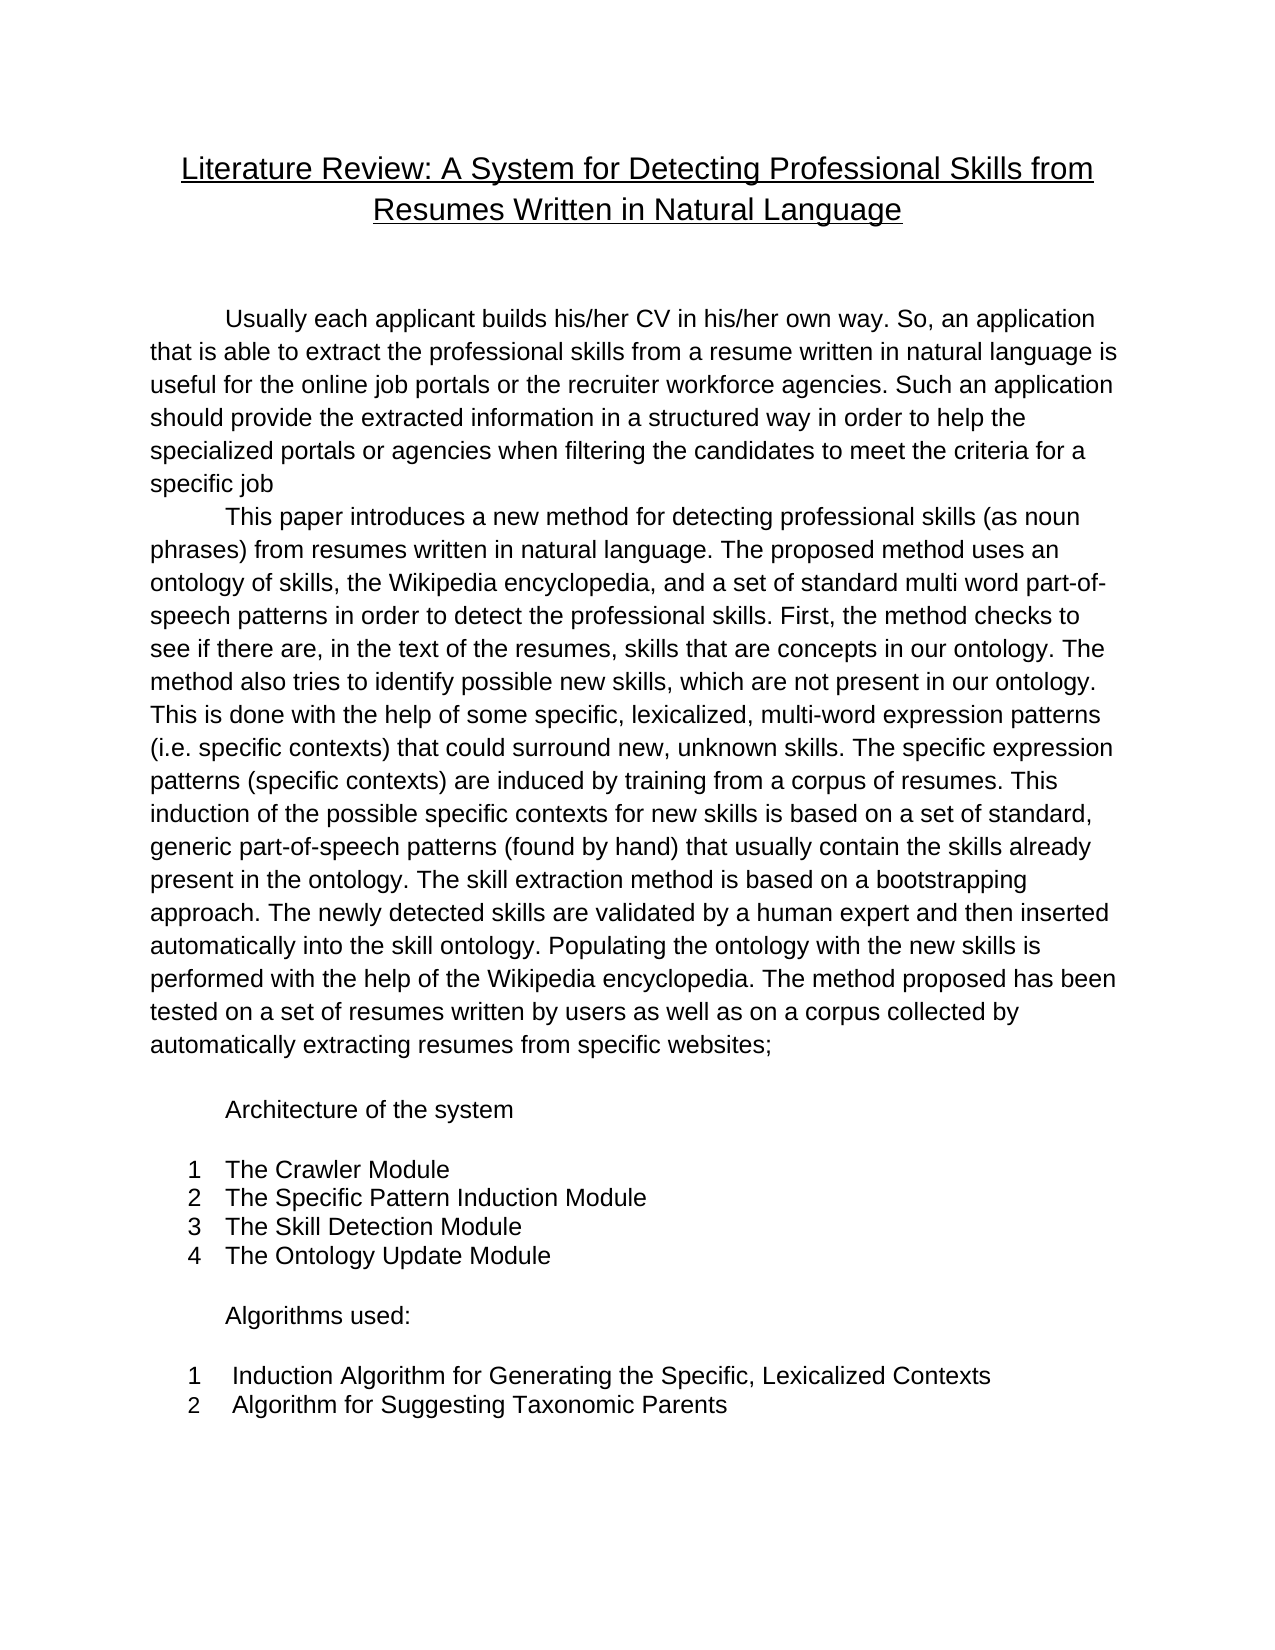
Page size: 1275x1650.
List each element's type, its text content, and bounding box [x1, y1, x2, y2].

list Induction Algorithm for Generating the Specific, Lexicalized Contexts [187, 1361, 1125, 1390]
list The Skill Detection Module [187, 1212, 1125, 1241]
text Algorithms used: [225, 1301, 1125, 1330]
list The Ontology Update Module [187, 1241, 1125, 1270]
text This paper introduces a new method for detecting professional skills (as noun phrases) from resumes written in natural language. The proposed method uses an ontology of skills, the Wikipedia encyclopedia, and a set of standard multi word part-of-speech patterns in order to detect the professional skills. First, the method checks to see if there are, in the text of the resumes, skills that are concepts in our ontology. The method also tries to identify possible new skills, which are not present in our ontology. This is done with the help of some specific, lexicalized, multi-word expression patterns (i.e. specific contexts) that could surround new, unknown skills. The specific expression patterns (specific contexts) are induced by training from a corpus of resumes. This induction of the possible specific contexts for new skills is based on a set of standard, generic part-of-speech patterns (found by hand) that usually contain the skills already present in the ontology. The skill extraction method is based on a bootstrapping approach. The newly detected skills are validated by a human expert and then inserted automatically into the skill ontology. Populating the ontology with the new skills is performed with the help of the Wikipedia encyclopedia. The method proposed has been tested on a set of resumes written by users as well as on a corpus collected by automatically extracting resumes from specific websites; [150, 502, 1125, 1059]
list The Crawler Module [187, 1155, 1125, 1183]
text Architecture of the system [150, 1095, 1125, 1123]
text Literature Review: A System for Detecting Professional Skills from Resumes Written in Natural Language [150, 150, 1125, 227]
list The Specific Pattern Induction Module [187, 1183, 1125, 1212]
list Algorithm for Suggesting Taxonomic Parents [187, 1390, 1125, 1445]
text Usually each applicant builds his/her CV in his/her own way. So, an application that is able to extract the professional skills from a resume written in natural language is useful for the online job portals or the recruiter workforce agencies. Such an application should provide the extracted information in a structured way in order to help the specialized portals or agencies when filtering the candidates to meet the criteria for a specific job [150, 304, 1125, 498]
